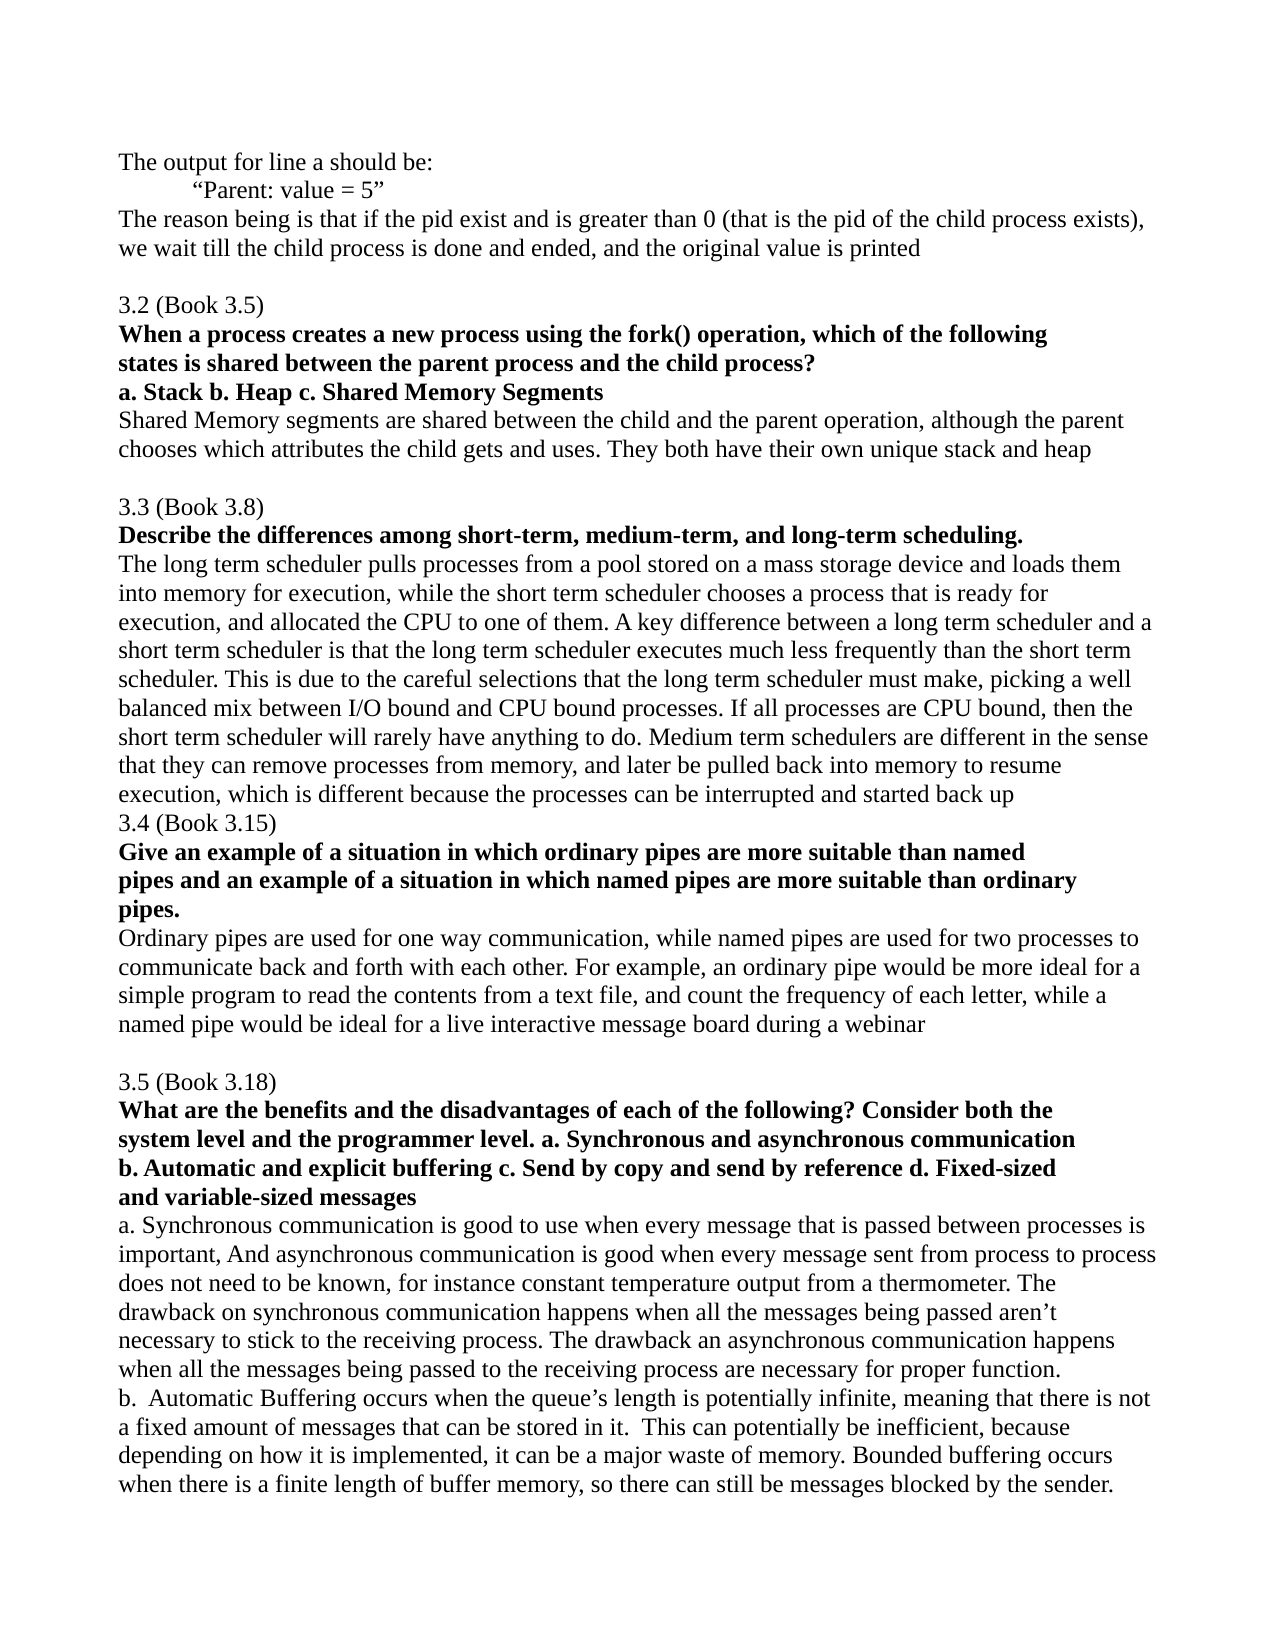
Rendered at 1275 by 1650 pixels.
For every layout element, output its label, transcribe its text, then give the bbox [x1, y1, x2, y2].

text b. Automatic Buffering occurs when the queue’s length is potentially infinite, meaning that there is not a fixed amount of messages that can be stored in it. This can potentially be inefficient, because depending on how it is implemented, it can be a major waste of memory. Bounded buffering occurs when there is a finite length of buffer memory, so there can still be messages blocked by the sender. [118, 1383, 1157, 1498]
text When a process creates a new process using the fork() operation, which of the following [118, 319, 1157, 348]
text 3.3 (Book 3.8) [118, 492, 1157, 521]
text 3.4 (Book 3.15) [118, 808, 1157, 837]
text What are the benefits and the disadvantages of each of the following? Consider both the [118, 1096, 1157, 1124]
text Shared Memory segments are shared between the child and the parent operation, although the parent chooses which attributes the child gets and uses. They both have their own unique stack and heap [118, 406, 1157, 463]
text a. Stack b. Heap c. Shared Memory Segments [118, 377, 1157, 406]
text pipes. [118, 894, 1157, 923]
text pipes and an example of a situation in which named pipes are more suitable than ordinary [118, 866, 1157, 894]
text The reason being is that if the pid exist and is greater than 0 (that is the pid of the child process exists), we wait till the child process is done and ended, and the original value is printed [118, 204, 1157, 262]
text 3.2 (Book 3.5) [118, 291, 1157, 319]
text a. Synchronous communication is good to use when every message that is passed between processes is important, And asynchronous communication is good when every message sent from process to process does not need to be known, for instance constant temperature output from a thermometer. The drawback on synchronous communication happens when all the messages being passed aren’t necessary to stick to the receiving process. The drawback an asynchronous communication happens when all the messages being passed to the receiving process are necessary for proper function. [118, 1211, 1157, 1383]
text states is shared between the parent process and the child process? [118, 348, 1157, 377]
text system level and the programmer level. a. Synchronous and asynchronous communication [118, 1124, 1157, 1153]
text Ordinary pipes are used for one way communication, while named pipes are used for two processes to communicate back and forth with each other. For example, an ordinary pipe would be more ideal for a simple program to read the contents from a text file, and count the frequency of each letter, while a named pipe would be ideal for a live interactive message board during a webinar [118, 923, 1157, 1038]
text 3.5 (Book 3.18) [118, 1067, 1157, 1096]
text Describe the differences among short-term, medium-term, and long-term scheduling. [118, 521, 1157, 549]
text b. Automatic and explicit buffering c. Send by copy and send by reference d. Fixed-sized [118, 1153, 1157, 1182]
text and variable-sized messages [118, 1182, 1157, 1211]
text Give an example of a situation in which ordinary pipes are more suitable than named [118, 837, 1157, 866]
text “Parent: value = 5” [118, 176, 1157, 204]
text The long term scheduler pulls processes from a pool stored on a mass storage device and loads them into memory for execution, while the short term scheduler chooses a process that is ready for execution, and allocated the CPU to one of them. A key difference between a long term scheduler and a short term scheduler is that the long term scheduler executes much less frequently than the short term scheduler. This is due to the careful selections that the long term scheduler must make, picking a well balanced mix between I/O bound and CPU bound processes. If all processes are CPU bound, then the short term scheduler will rarely have anything to do. Medium term schedulers are different in the sense that they can remove processes from memory, and later be pulled back into memory to resume execution, which is different because the processes can be interrupted and started back up [118, 549, 1157, 808]
text The output for line a should be: [118, 147, 1157, 176]
